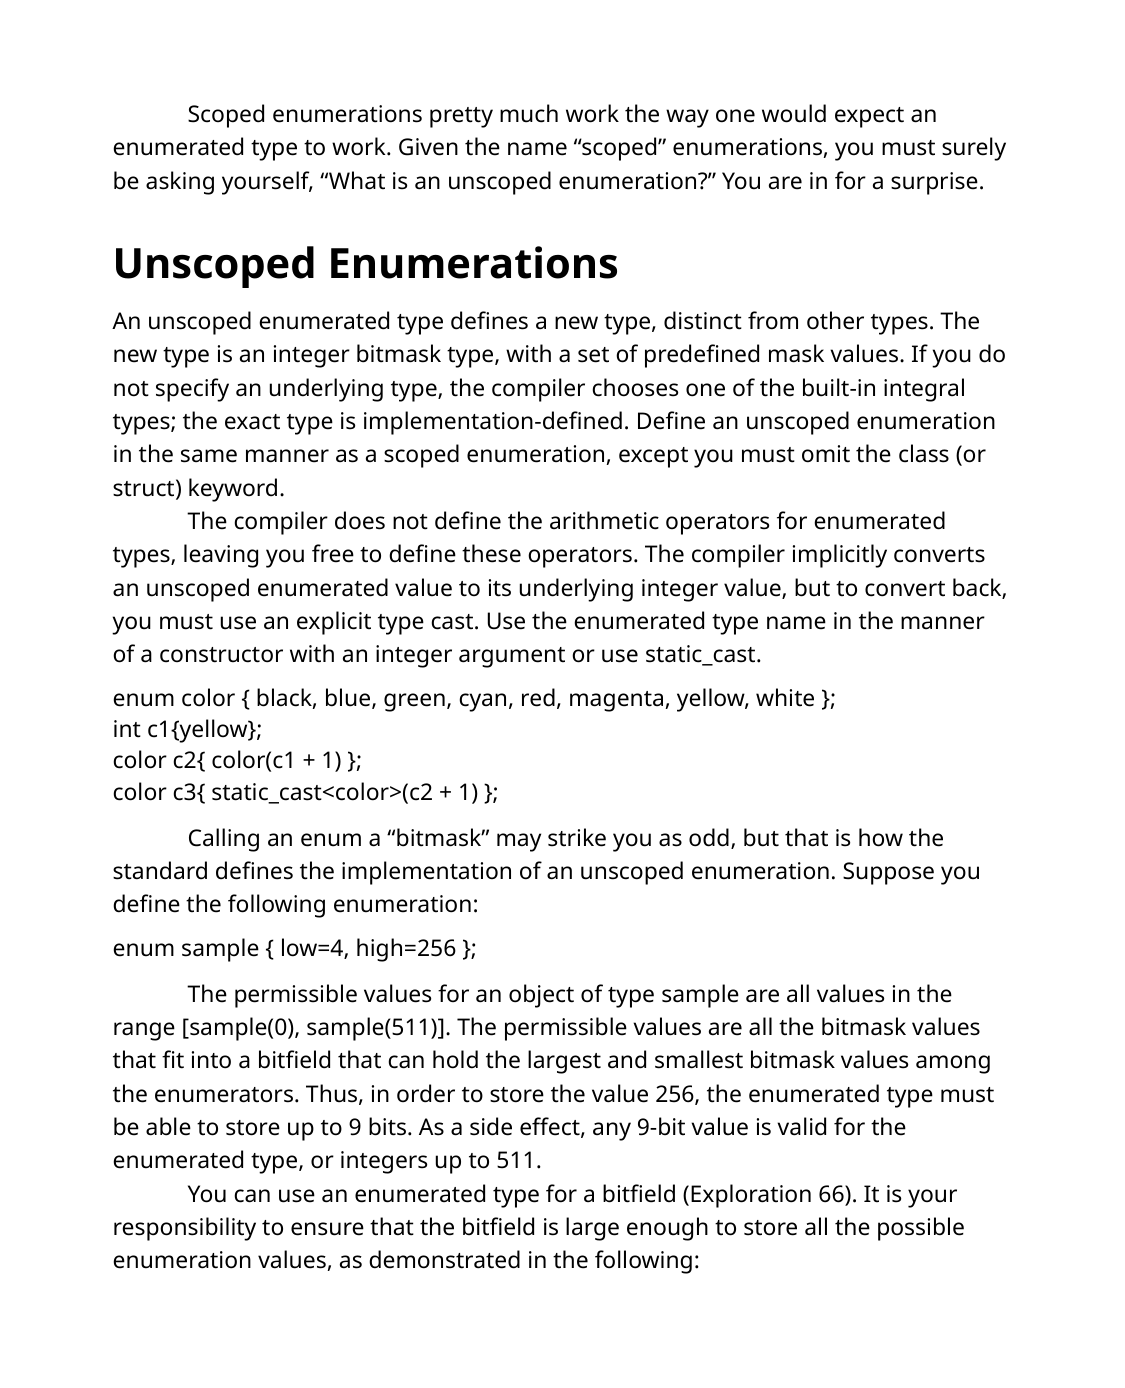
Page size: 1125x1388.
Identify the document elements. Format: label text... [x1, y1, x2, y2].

text enum sample { low=4, high=256 }; [112, 932, 1012, 963]
text An unscoped enumerated type defines a new type, distinct from other types. The new type is an integer bitmask type, with a set of predefined mask values. If you do not specify an underlying type, the compiler chooses one of the built-in integral types; the exact type is implementation-defined. Define an unscoped enumeration in the same manner as a scoped enumeration, except you must omit the class (or struct) keyword. [112, 303, 1012, 503]
subtitle Unscoped Enumerations [112, 233, 1012, 290]
text color c3{ static_cast<color>(c2 + 1) }; [112, 776, 1012, 807]
text The compiler does not define the arithmetic operators for enumerated types, leaving you free to define these operators. The compiler implicitly converts an unscoped enumerated value to its underlying integer value, but to convert back, you must use an explicit type cast. Use the enumerated type name in the manner of a constructor with an integer argument or use static_cast. [112, 503, 1012, 669]
text color c2{ color(c1 + 1) }; [112, 744, 1012, 776]
text int c1{yellow}; [112, 713, 1012, 744]
text You can use an enumerated type for a bitfield (Exploration 66). It is your responsibility to ensure that the bitfield is large enough to store all the possible enumeration values, as demonstrated in the following: [112, 1176, 1012, 1276]
text Scoped enumerations pretty much work the way one would expect an enumerated type to work. Given the name “scoped” enumerations, you must surely be asking yourself, “What is an unscoped enumeration?” You are in for a surprise. [112, 96, 1012, 196]
text Calling an enum a “bitmask” may strike you as odd, but that is how the standard defines the implementation of an unscoped enumeration. Suppose you define the following enumeration: [112, 819, 1012, 919]
text The permissible values for an object of type sample are all values in the range [sample(0), sample(511)]. The permissible values are all the bitmask values that fit into a bitfield that can hold the largest and smallest bitmask values among the enumerators. Thus, in order to store the value 256, the enumerated type must be able to store up to 9 bits. As a side effect, any 9-bit value is valid for the enumerated type, or integers up to 511. [112, 976, 1012, 1176]
text enum color { black, blue, green, cyan, red, magenta, yellow, white }; [112, 682, 1012, 713]
